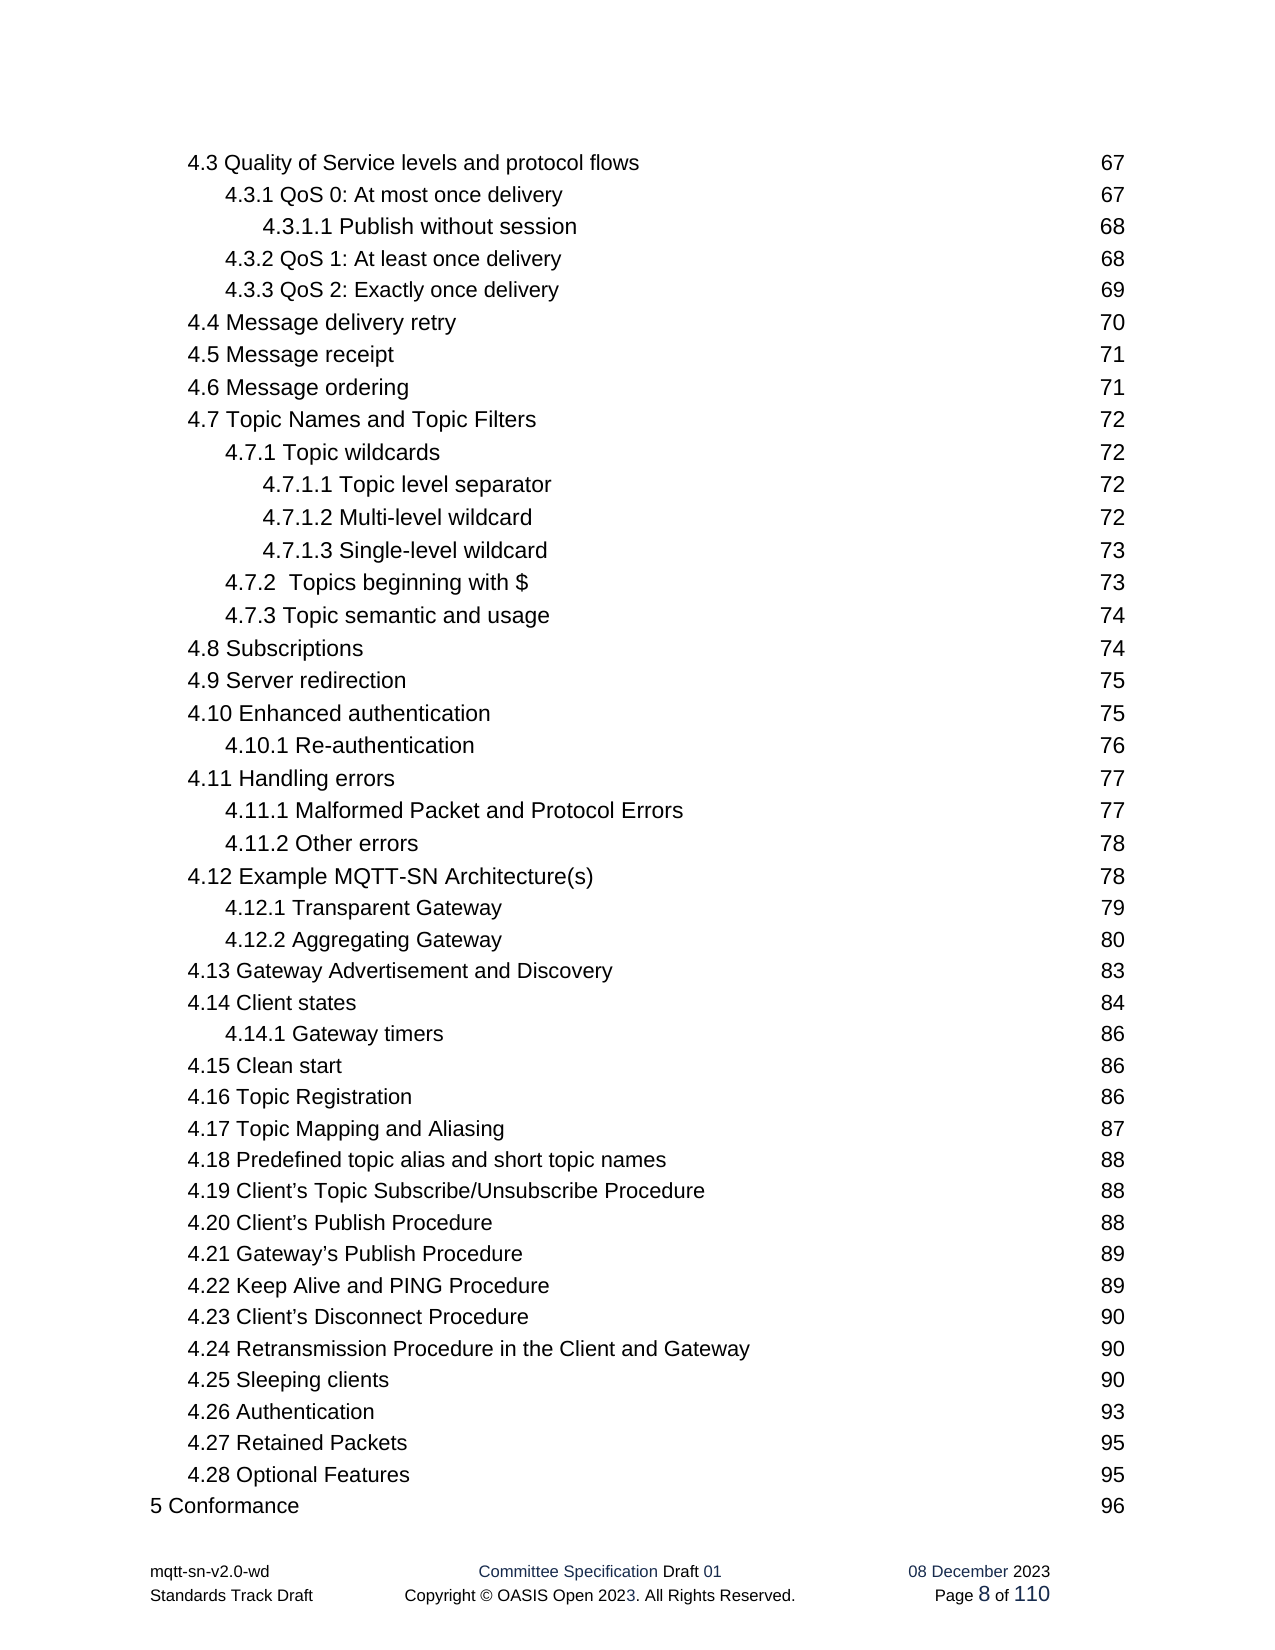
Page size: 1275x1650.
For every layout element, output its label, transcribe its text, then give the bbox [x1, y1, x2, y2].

text 4.3.3 QoS 2: Exactly once delivery 69 [225, 277, 1125, 302]
text 4.23 Client’s Disconnect Procedure 90 [187, 1304, 1125, 1329]
text 4.8 Subscriptions 74 [187, 634, 1125, 661]
text 4.28 Optional Features 95 [187, 1462, 1125, 1487]
text 4.24 Retransmission Procedure in the Client and Gateway 90 [187, 1336, 1125, 1361]
text 4.7 Topic Names and Topic Filters 72 [187, 406, 1125, 433]
text 4.22 Keep Alive and PING Procedure 89 [187, 1273, 1125, 1298]
text 4.5 Message receipt 71 [187, 341, 1125, 367]
text 4.10 Enhanced authentication 75 [187, 700, 1125, 726]
text 4.21 Gateway’s Publish Procedure 89 [187, 1241, 1125, 1267]
text 4.17 Topic Mapping and Aliasing 87 [187, 1116, 1125, 1141]
text 4.15 Clean start 86 [187, 1053, 1125, 1078]
text 4.6 Message ordering 71 [187, 374, 1125, 400]
text 4.14.1 Gateway timers 86 [225, 1021, 1125, 1046]
text 4.7.1.3 Single-level wildcard 73 [262, 537, 1125, 563]
text 4.20 Client’s Publish Procedure 88 [187, 1210, 1125, 1235]
text 4.18 Predefined topic alias and short topic names 88 [187, 1147, 1125, 1172]
text 4.11 Handling errors 77 [187, 765, 1125, 791]
text 4.7.1.2 Multi-level wildcard 72 [262, 504, 1125, 530]
text 4.13 Gateway Advertisement and Discovery 83 [187, 958, 1125, 983]
text 4.4 Message delivery retry 70 [187, 308, 1125, 335]
text 4.12.2 Aggregating Gateway 80 [225, 927, 1125, 952]
text 4.16 Topic Registration 86 [187, 1084, 1125, 1109]
text 4.10.1 Re-authentication 76 [225, 732, 1125, 759]
text 4.12.1 Transparent Gateway 79 [225, 895, 1125, 921]
text 4.3.1 QoS 0: At most once delivery 67 [225, 181, 1125, 207]
text 4.11.2 Other errors 78 [225, 830, 1125, 856]
text 4.27 Retained Packets 95 [187, 1430, 1125, 1455]
text 4.19 Client’s Topic Subscribe/Unsubscribe Procedure 88 [187, 1178, 1125, 1204]
text 4.11.1 Malformed Packet and Protocol Errors 77 [225, 797, 1125, 824]
text 4.26 Authentication 93 [187, 1399, 1125, 1424]
text 4.3.1.1 Publish without session 68 [262, 213, 1125, 239]
text 4.3 Quality of Service levels and protocol flows 67 [187, 150, 1125, 175]
text 4.7.3 Topic semantic and usage 74 [225, 602, 1125, 628]
text 4.7.1.1 Topic level separator 72 [262, 471, 1125, 498]
text 4.12 Example MQTT-SN Architecture(s) 78 [187, 863, 1125, 889]
text 4.3.2 QoS 1: At least once delivery 68 [225, 246, 1125, 271]
text 4.7.2 Topics beginning with $ 73 [225, 569, 1125, 596]
text 5 Conformance 96 [150, 1493, 1125, 1518]
text 4.9 Server redirection 75 [187, 667, 1125, 693]
text 4.7.1 Topic wildcards 72 [225, 439, 1125, 465]
text 4.14 Client states 84 [187, 990, 1125, 1015]
text 4.25 Sleeping clients 90 [187, 1367, 1125, 1392]
